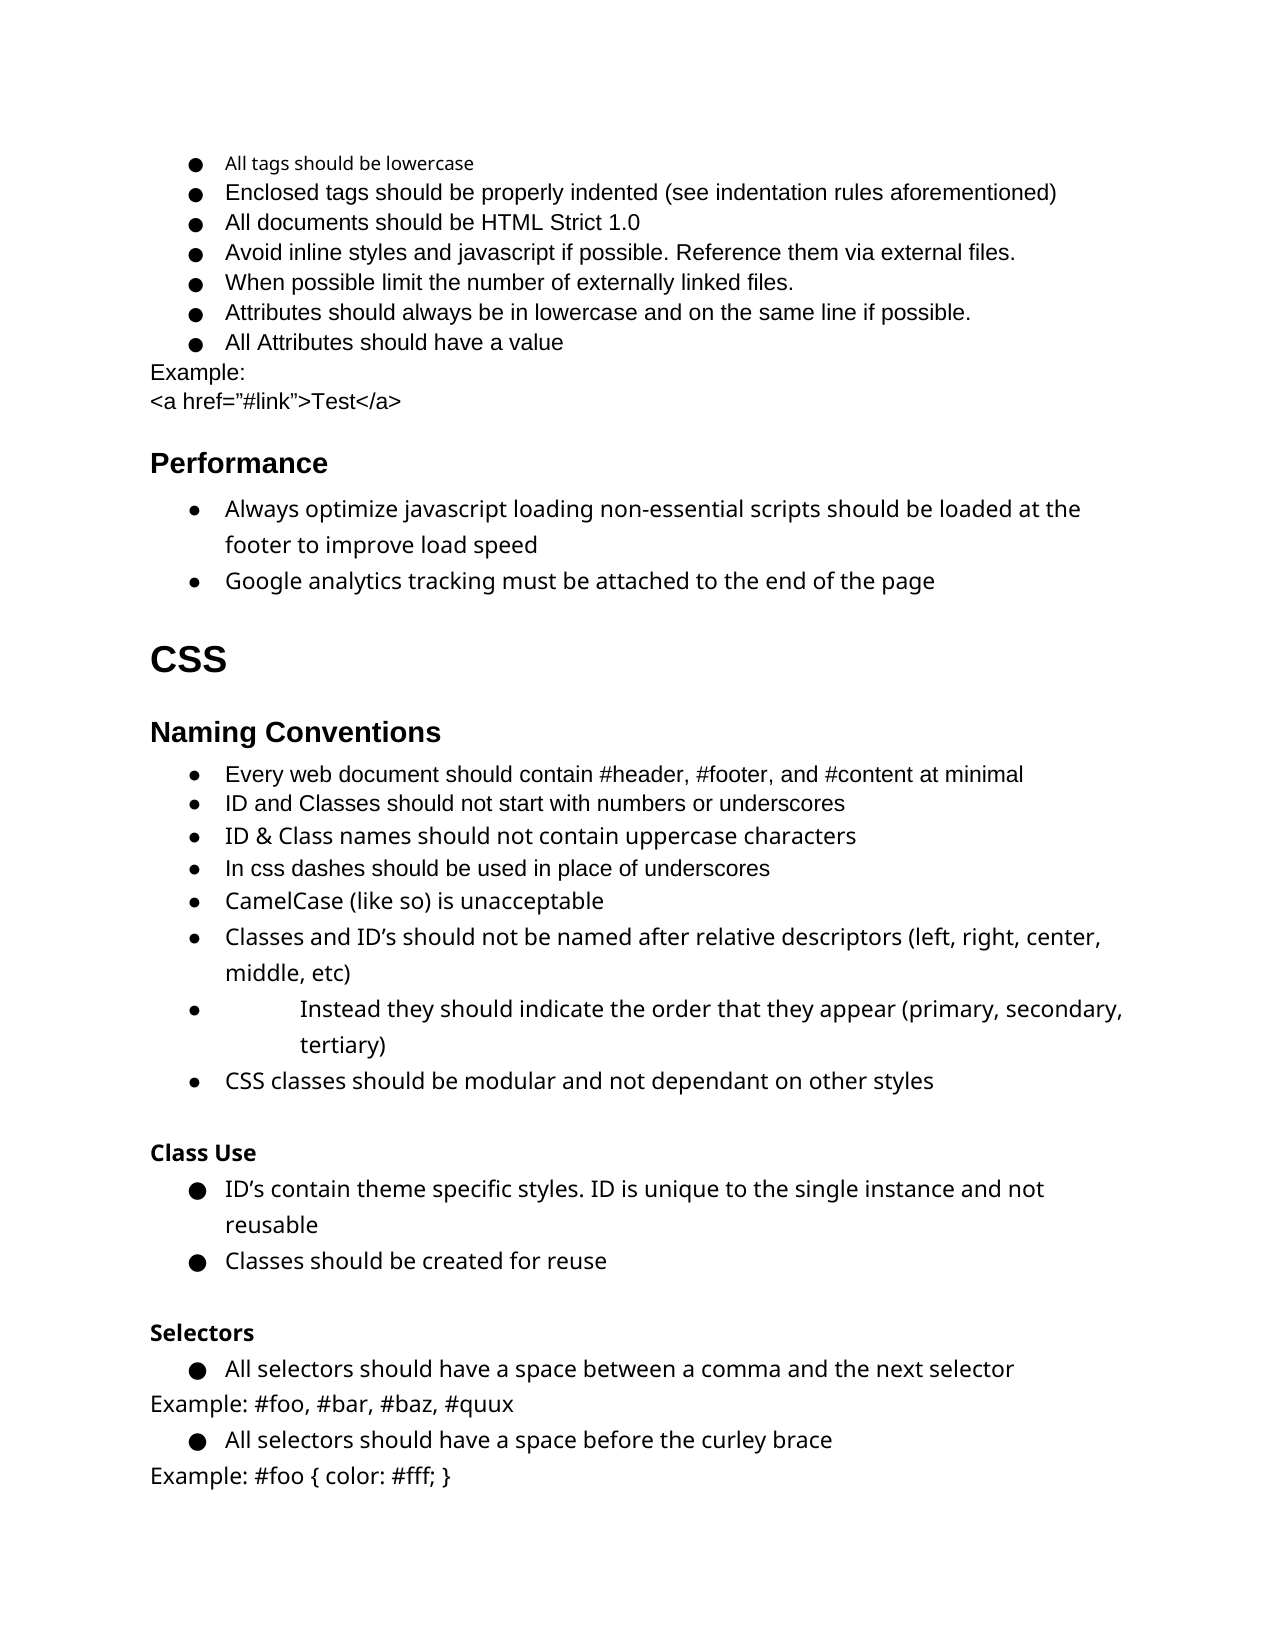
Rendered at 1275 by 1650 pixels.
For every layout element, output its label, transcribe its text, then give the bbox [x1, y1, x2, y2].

list Enclosed tags should be properly indented (see indentation rules aforementioned) [187, 179, 1125, 205]
subtitle Naming Conventions [150, 716, 1125, 748]
list All tags should be lowercase [204, 150, 1125, 176]
list Instead they should indicate the order that they appear (primary, secondary, tertiary) [187, 993, 1125, 1060]
list ID & Class names should not contain uppercase characters [187, 820, 1125, 851]
list Classes and ID’s should not be named after relative descriptors (left, right, center, middle, etc) [187, 921, 1125, 988]
text Class Use [150, 1137, 1125, 1168]
subtitle CSS [150, 638, 1125, 680]
text <a href=”#link”>Test</a> [150, 389, 1125, 414]
list Google analytics tracking must be attached to the end of the page [187, 565, 1125, 596]
list Every web document should contain #header, #footer, and #content at minimal [187, 761, 1125, 787]
list Avoid inline styles and javascript if possible. Reference them via external files. [187, 239, 1125, 265]
list All selectors should have a space between a comma and the next selector [187, 1352, 1125, 1384]
list In css dashes should be used in place of underscores [187, 856, 1125, 882]
list All Attributes should have a value [187, 329, 1125, 355]
list CamelCase (like so) is unacceptable [187, 885, 1125, 917]
list When possible limit the number of externally linked files. [187, 269, 1125, 295]
text Example: #foo, #bar, #baz, #quux [150, 1388, 1125, 1420]
subtitle Performance [150, 447, 1125, 480]
list All selectors should have a space before the curley brace [207, 1424, 1125, 1456]
list All documents should be HTML Strict 1.0 [187, 209, 1125, 235]
list CSS classes should be modular and not dependant on other styles [187, 1065, 1125, 1096]
list ID and Classes should not start with numbers or underscores [187, 791, 1125, 816]
text Example: [150, 359, 1125, 385]
list ID’s contain theme specific styles. ID is unique to the single instance and not reusable [187, 1173, 1125, 1240]
text Example: #foo { color: #fff; } [150, 1460, 1125, 1492]
list Classes should be created for reuse [207, 1245, 1125, 1276]
text Selectors [150, 1317, 1125, 1348]
list Always optimize javascript loading non-essential scripts should be loaded at the footer to improve load speed [187, 493, 1125, 560]
list Attributes should always be in lowercase and on the same line if possible. [187, 299, 1125, 325]
